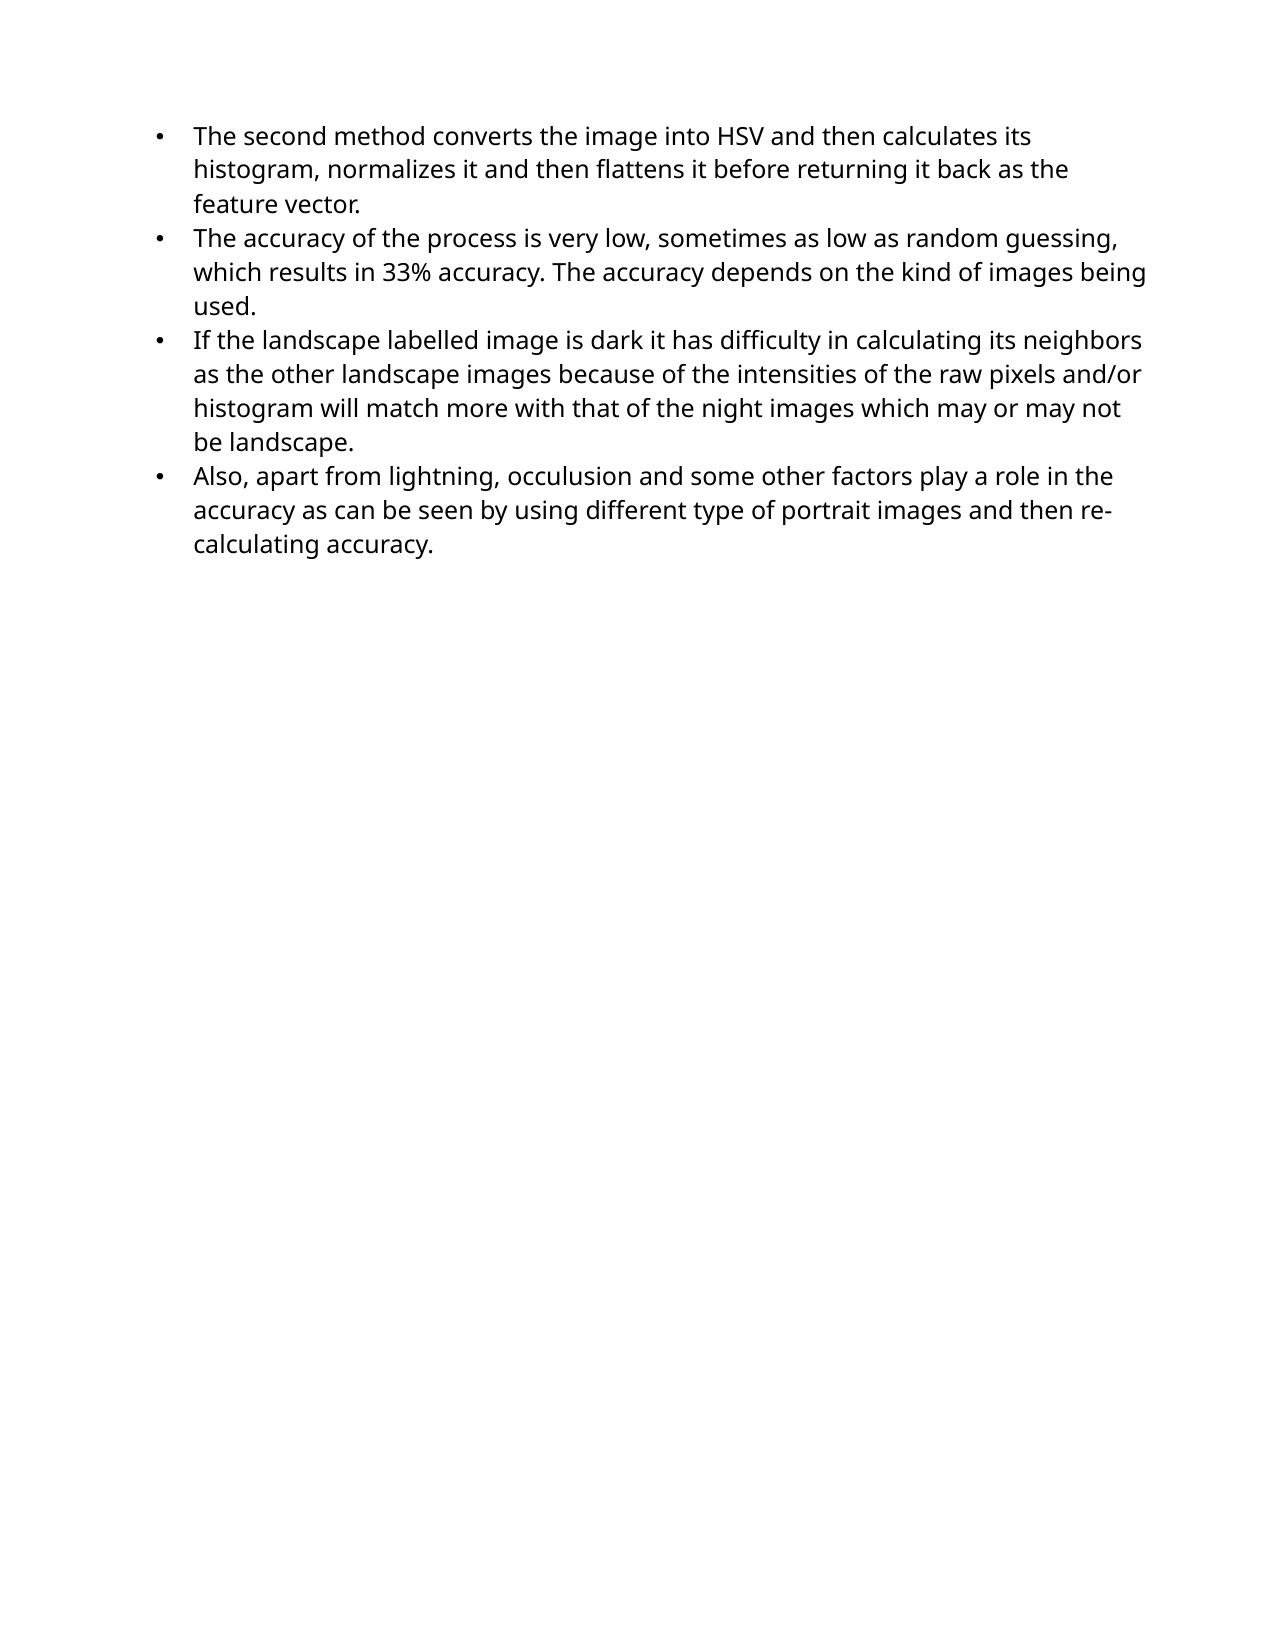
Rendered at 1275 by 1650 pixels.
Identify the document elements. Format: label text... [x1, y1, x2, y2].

list The accuracy of the process is very low, sometimes as low as random guessing, which results in 33% accuracy. The accuracy depends on the kind of images being used. [156, 220, 1157, 322]
list The second method converts the image into HSV and then calculates its histogram, normalizes it and then flattens it before returning it back as the feature vector. [156, 118, 1157, 220]
list Also, apart from lightning, occulusion and some other factors play a role in the accuracy as can be seen by using different type of portrait images and then re-calculating accuracy. [156, 459, 1157, 561]
list If the landscape labelled image is dark it has difficulty in calculating its neighbors as the other landscape images because of the intensities of the raw pixels and/or histogram will match more with that of the night images which may or may not be landscape. [156, 322, 1157, 459]
